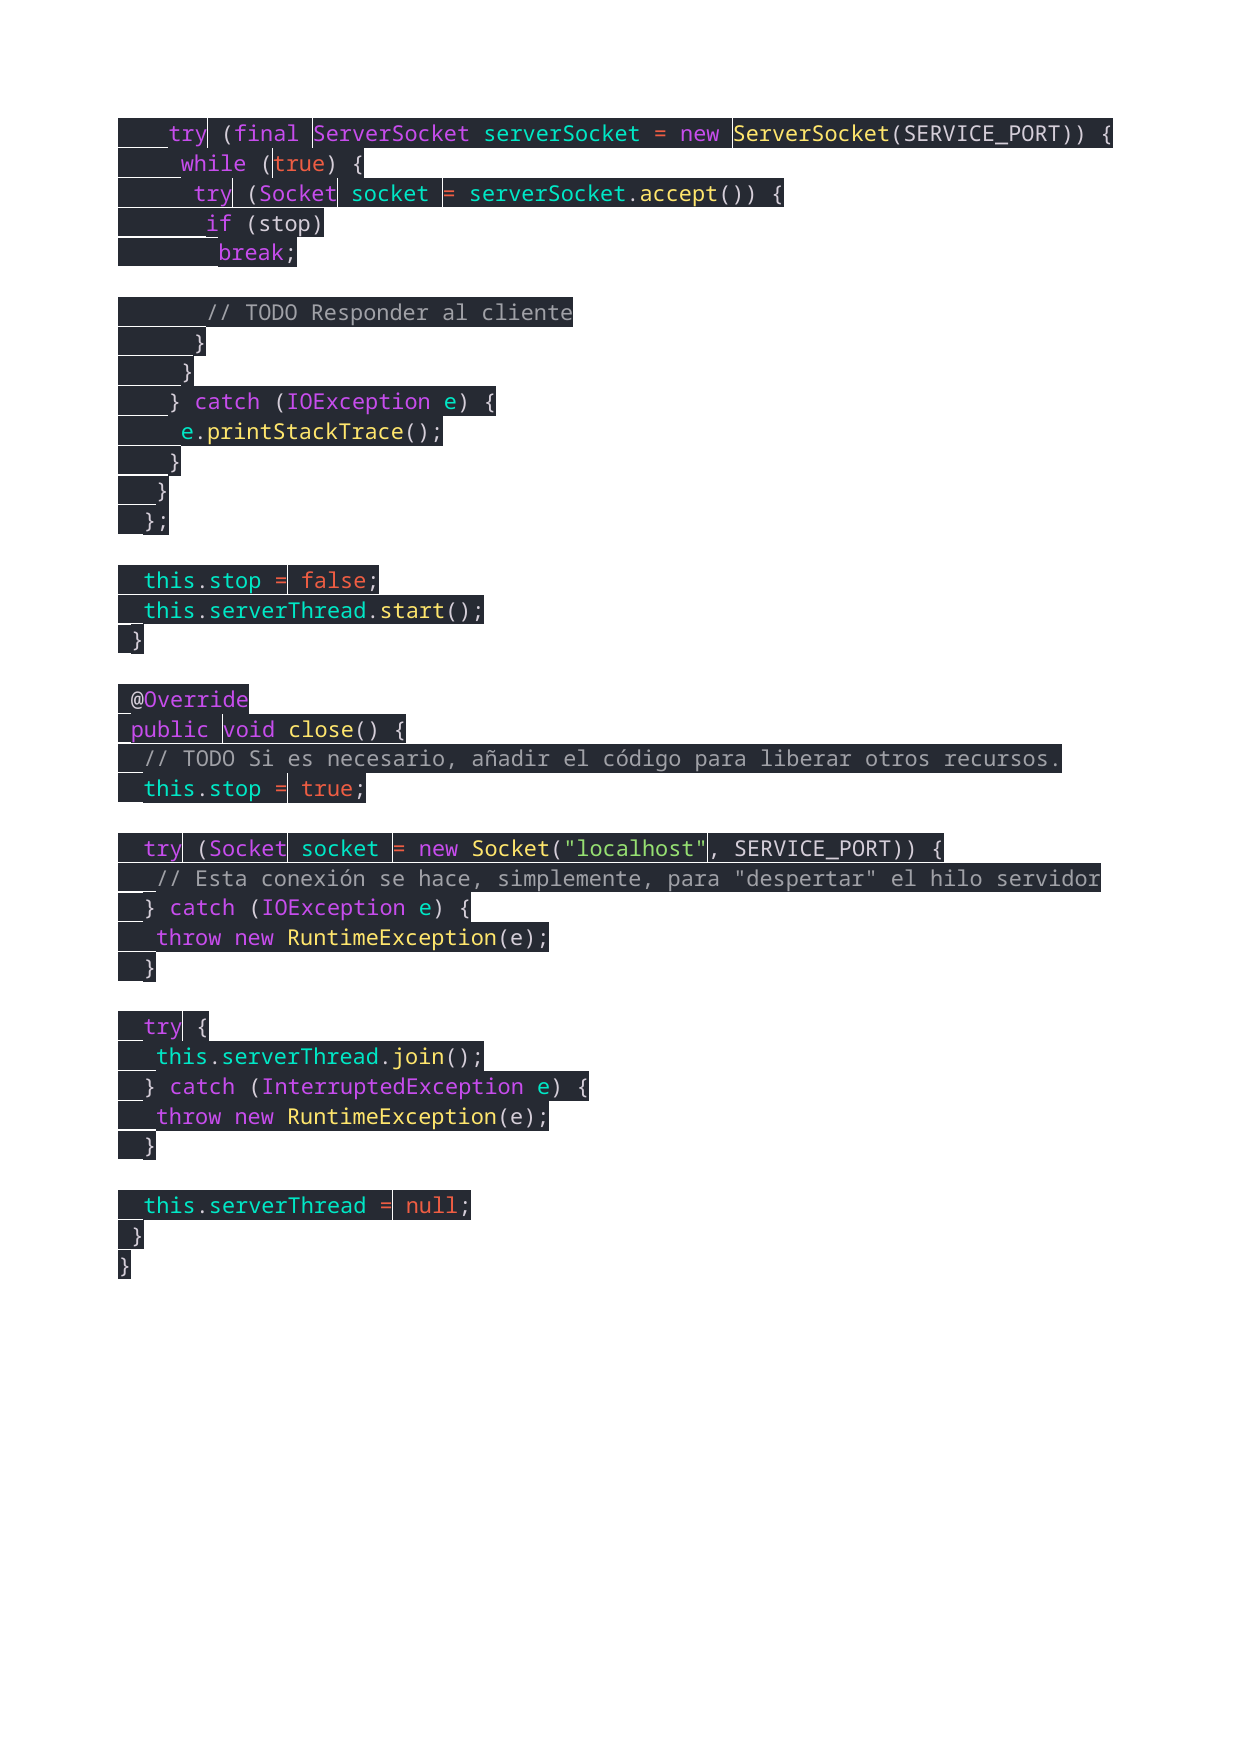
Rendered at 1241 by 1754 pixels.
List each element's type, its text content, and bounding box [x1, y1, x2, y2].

text // TODO Responder al cliente [118, 297, 1122, 327]
text e.printStackTrace(); [118, 416, 1122, 446]
text }; [118, 505, 1122, 535]
text } [118, 1131, 1122, 1160]
text } [118, 446, 1122, 476]
text try (Socket socket = serverSocket.accept()) { [118, 178, 1122, 207]
text } [118, 624, 1122, 654]
text } catch (IOException e) { [118, 386, 1122, 416]
text throw new RuntimeException(e); [118, 922, 1122, 952]
text this.serverThread = null; [118, 1190, 1122, 1220]
text this.stop = true; [118, 773, 1122, 803]
text throw new RuntimeException(e); [118, 1101, 1122, 1131]
text } [118, 1220, 1122, 1249]
text try (final ServerSocket serverSocket = new ServerSocket(SERVICE_PORT)) { [118, 118, 1122, 148]
text } catch (InterruptedException e) { [118, 1071, 1122, 1101]
text if (stop) [118, 207, 1122, 237]
text } [118, 327, 1122, 356]
text // TODO Si es necesario, añadir el código para liberar otros recursos. [118, 743, 1122, 773]
text @Override [118, 684, 1122, 714]
text this.stop = false; [118, 565, 1122, 594]
text this.serverThread.join(); [118, 1041, 1122, 1071]
text public void close() { [118, 714, 1122, 743]
text } [118, 356, 1122, 386]
text } [118, 476, 1122, 505]
text this.serverThread.start(); [118, 594, 1122, 624]
text while (true) { [118, 148, 1122, 178]
text try (Socket socket = new Socket("localhost", SERVICE_PORT)) { [118, 833, 1122, 862]
text } catch (IOException e) { [118, 892, 1122, 922]
text } [118, 1249, 1122, 1279]
text break; [118, 237, 1122, 267]
text try { [118, 1011, 1122, 1041]
text // Esta conexión se hace, simplemente, para "despertar" el hilo servidor [118, 862, 1122, 892]
text } [118, 952, 1122, 982]
